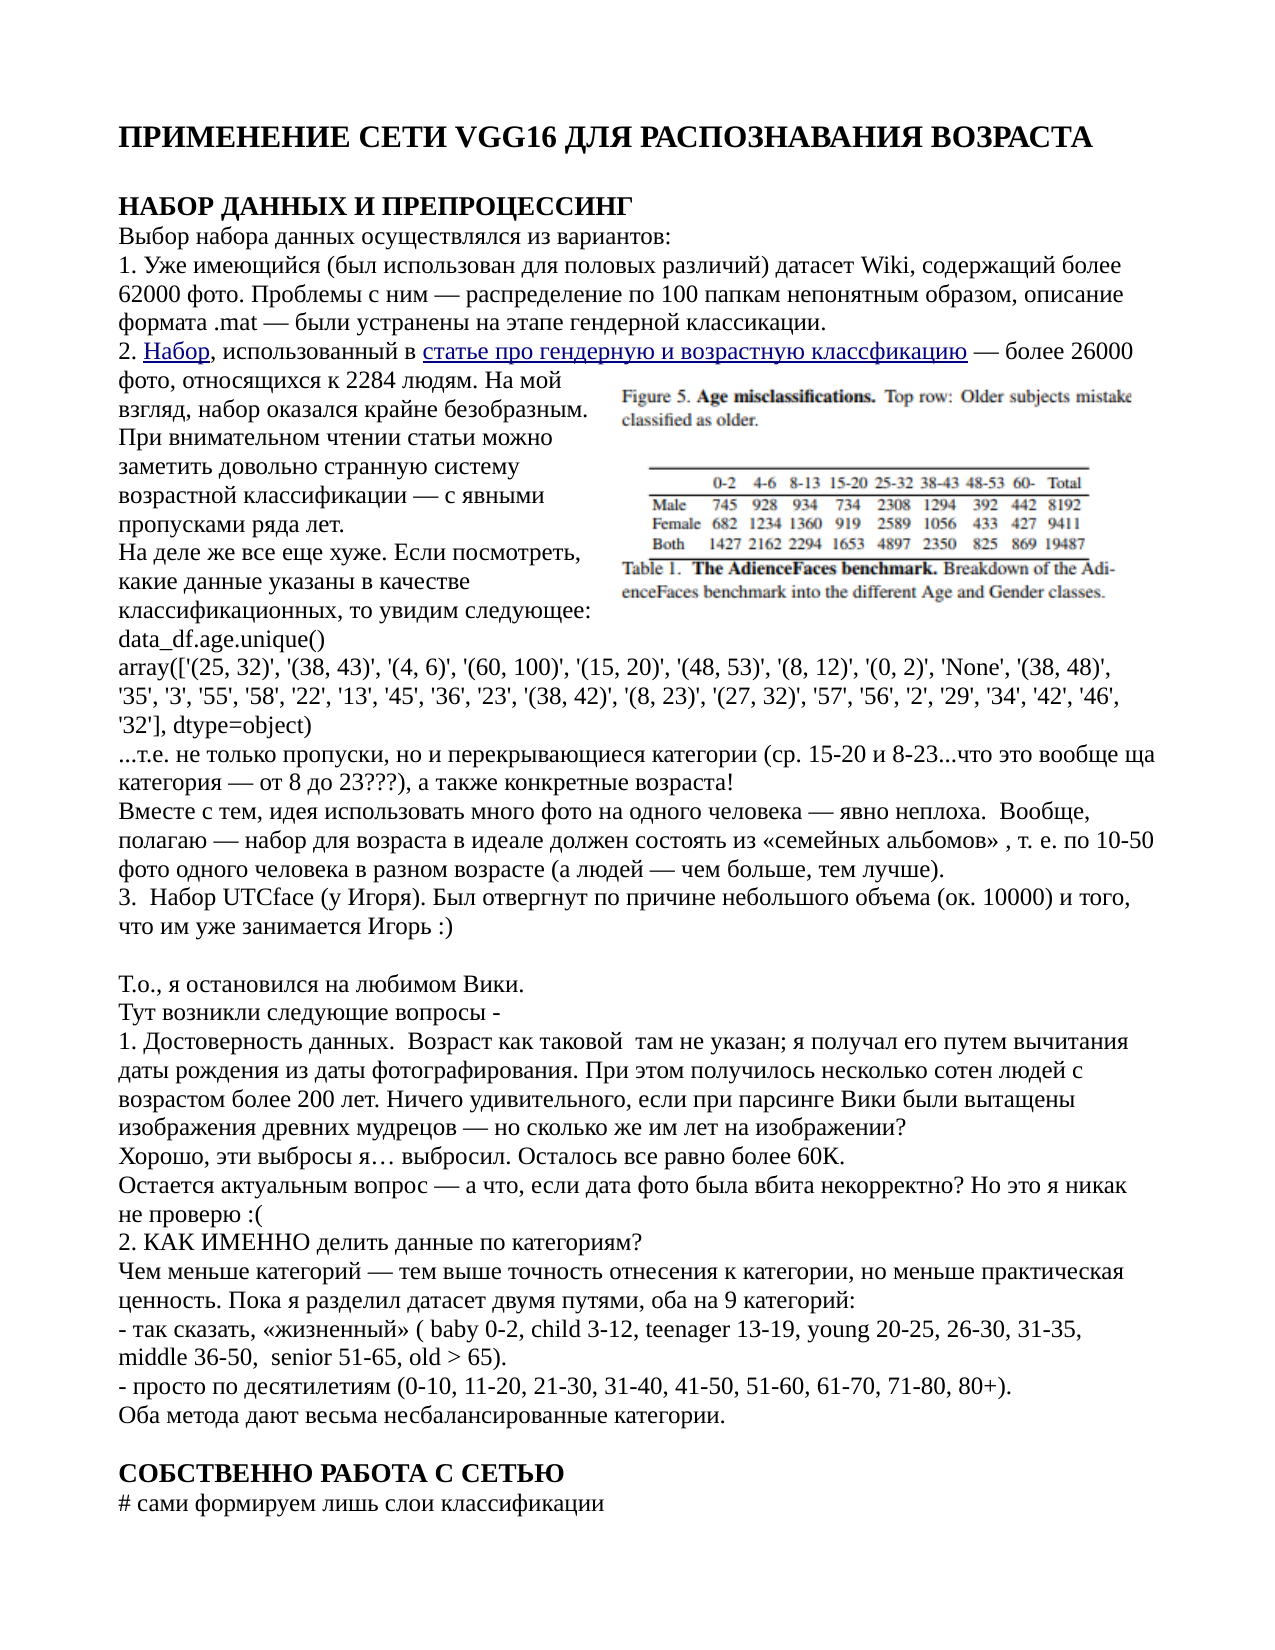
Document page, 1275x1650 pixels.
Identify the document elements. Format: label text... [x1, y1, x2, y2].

text # сами формируем лишь слои классификации [118, 1488, 1157, 1517]
text Тут возникли следующие вопросы - [118, 997, 1157, 1026]
text 2. Набор, использованный в статье про гендерную и возрастную классфикацию — более 26000 фото, относящихся к 2284 людям. На мой взгляд, набор оказался крайне безобразным. При внимательном чтении статьи можно заметить довольно странную систему возрастной классификации — с явными пропусками ряда лет. [118, 336, 1157, 537]
text ПРИМЕНЕНИЕ СЕТИ VGG16 ДЛЯ РАСПОЗНАВАНИЯ ВОЗРАСТА [118, 118, 1157, 154]
text Т.о., я остановился на любимом Вики. [118, 969, 1157, 997]
text array(['(25, 32)', '(38, 43)', '(4, 6)', '(60, 100)', '(15, 20)', '(48, 53)', '(8, 12)', '(0, 2)', 'None', '(38, 48)', '35', '3', '55', '58', '22', '13', '45', '36', '23', '(38, 42)', '(8, 23)', '(27, 32)', '57', '56', '2', '29', '34', '42', '46', '32'], dtype=object) [118, 652, 1157, 739]
text Чем меньше категорий — тем выше точность отнесения к категории, но меньше практическая ценность. Пока я разделил датасет двумя путями, оба на 9 категорий: [118, 1256, 1157, 1314]
text 1. Достоверность данных. Возраст как таковой там не указан; я получал его путем вычитания даты рождения из даты фотографирования. При этом получилось несколько сотен людей с возрастом более 200 лет. Ничего удивительного, если при парсинге Вики были вытащены изображения древних мудрецов — но сколько же им лет на изображении? [118, 1026, 1157, 1141]
text На деле же все еще хуже. Если посмотреть, какие данные указаны в качестве классификационных, то увидим следующее: [118, 537, 1157, 624]
text data_df.age.unique() [118, 624, 1157, 652]
text Хорошо, эти выбросы я… выбросил. Осталось все равно более 60К. [118, 1141, 1157, 1170]
text Выбор набора данных осуществлялся из вариантов: [118, 221, 1157, 250]
picture [615, 376, 1132, 609]
text ...т.е. не только пропуски, но и перекрывающиеся категории (ср. 15-20 и 8-23...что это вообще ща категория — от 8 до 23???), а также конкретные возраста! [118, 739, 1157, 796]
text СОБСТВЕННО РАБОТА С СЕТЬЮ [118, 1457, 1157, 1488]
text Оба метода дают весьма несбалансированные категории. [118, 1400, 1157, 1429]
text - просто по десятилетиям (0-10, 11-20, 21-30, 31-40, 41-50, 51-60, 61-70, 71-80, 80+). [118, 1371, 1157, 1400]
text Остается актуальным вопрос — а что, если дата фото была вбита некорректно? Но это я никак не проверю :( [118, 1170, 1157, 1227]
text Вместе с тем, идея использовать много фото на одного человека — явно неплоха. Вообще, полагаю — набор для возраста в идеале должен состоять из «семейных альбомов» , т. е. по 10-50 фото одного человека в разном возрасте (а людей — чем больше, тем лучше). [118, 796, 1157, 882]
text 1. Уже имеющийся (был использован для половых различий) датасет Wiki, содержащий более 62000 фото. Проблемы с ним — распределение по 100 папкам непонятным образом, описание формата .mat — были устранены на этапе гендерной классикации. [118, 250, 1157, 336]
text НАБОР ДАННЫХ И ПРЕПРОЦЕССИНГ [118, 190, 1157, 221]
text - так сказать, «жизненный» ( baby 0-2, child 3-12, teenager 13-19, young 20-25, 26-30, 31-35, middle 36-50, senior 51-65, old > 65). [118, 1314, 1157, 1371]
text 2. КАК ИМЕННО делить данные по категориям? [118, 1227, 1157, 1256]
text 3. Набор UTCface (у Игоря). Был отвергнут по причине небольшого объема (ок. 10000) и того, что им уже занимается Игорь :) [118, 882, 1157, 940]
